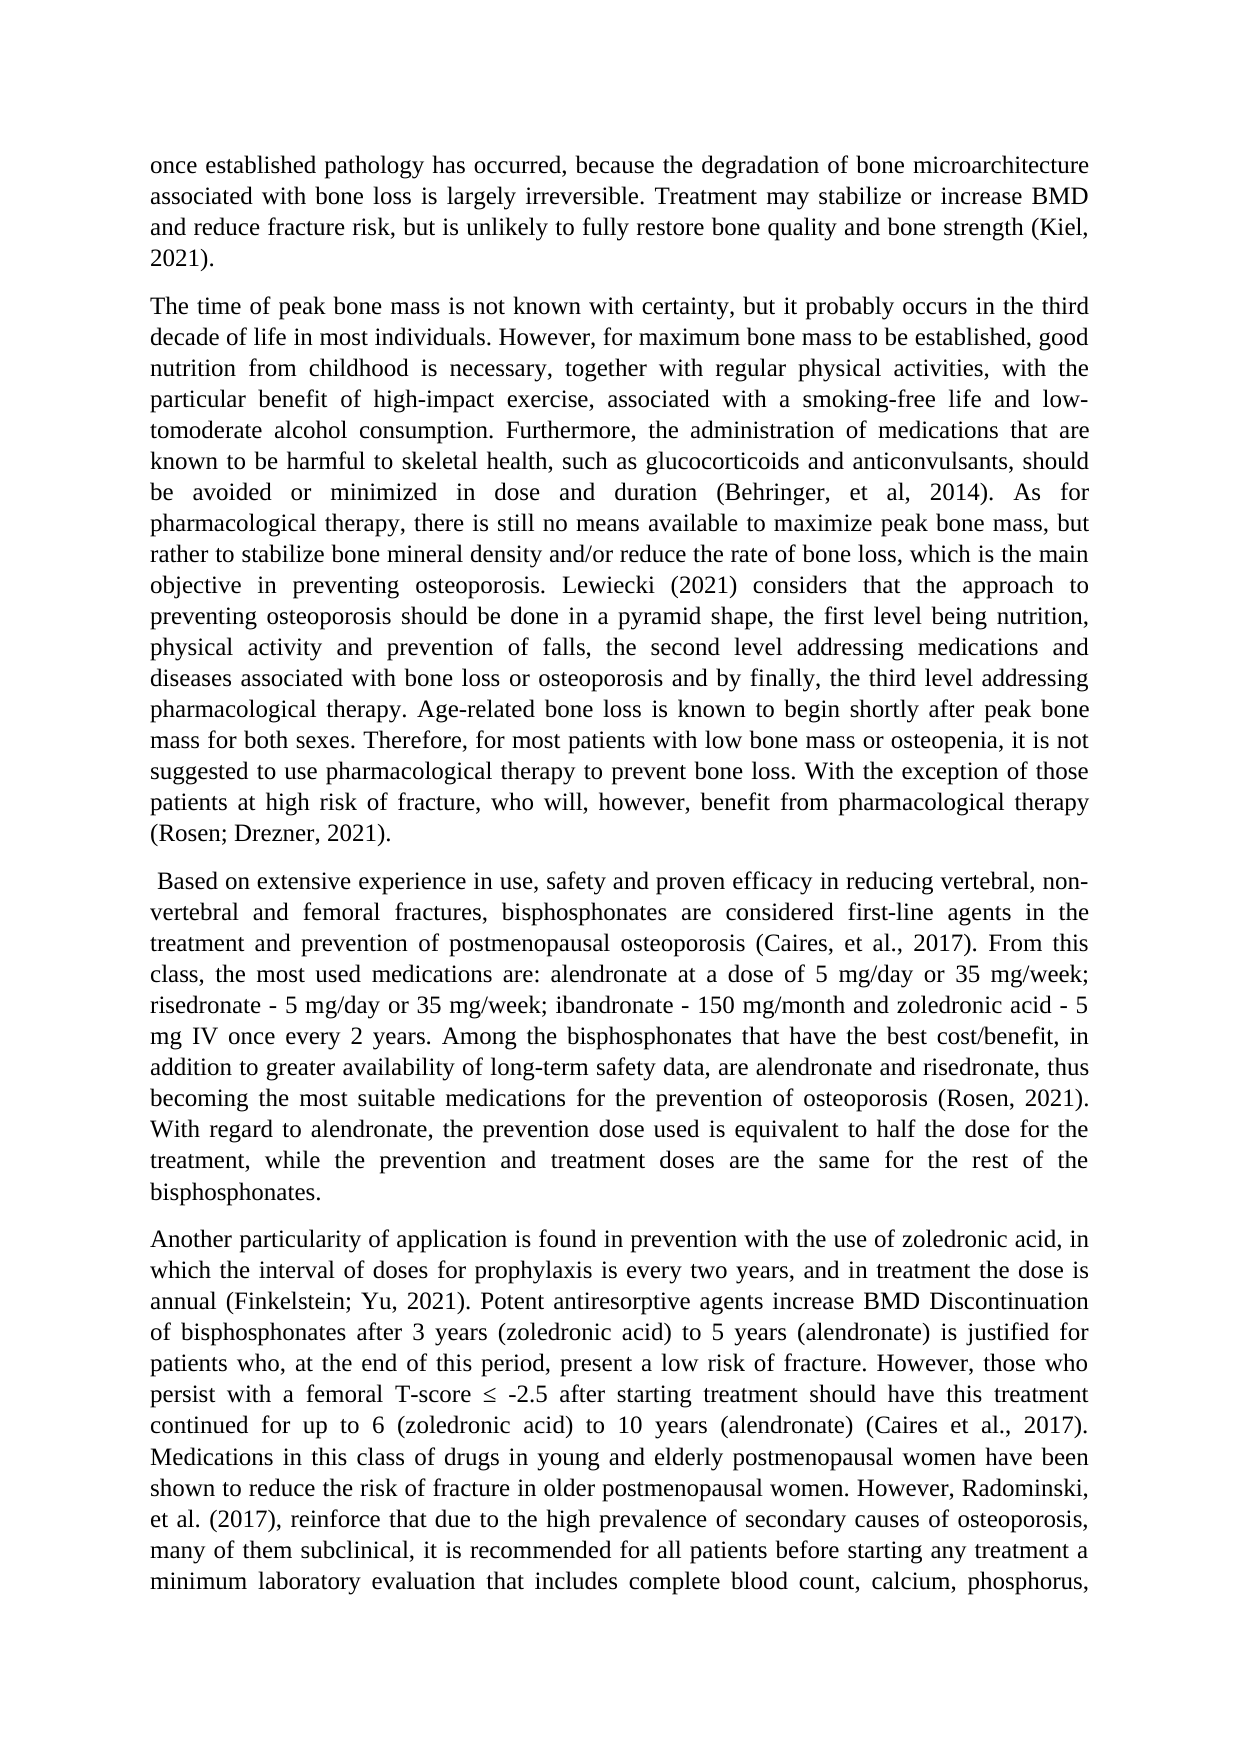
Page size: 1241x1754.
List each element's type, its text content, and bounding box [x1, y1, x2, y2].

text The time of peak bone mass is not known with certainty, but it probably occurs in the third decade of life in most individuals. However, for maximum bone mass to be established, good nutrition from childhood is necessary, together with regular physical activities, with the particular benefit of high-impact exercise, associated with a smoking-free life and low-tomoderate alcohol consumption. Furthermore, the administration of medications that are known to be harmful to skeletal health, such as glucocorticoids and anticonvulsants, should be avoided or minimized in dose and duration (Behringer, et al, 2014). As for pharmacological therapy, there is still no means available to maximize peak bone mass, but rather to stabilize bone mineral density and/or reduce the rate of bone loss, which is the main objective in preventing osteoporosis. Lewiecki (2021) considers that the approach to preventing osteoporosis should be done in a pyramid shape, the first level being nutrition, physical activity and prevention of falls, the second level addressing medications and diseases associated with bone loss or osteoporosis and by finally, the third level addressing pharmacological therapy. Age-related bone loss is known to begin shortly after peak bone mass for both sexes. Therefore, for most patients with low bone mass or osteopenia, it is not suggested to use pharmacological therapy to prevent bone loss. With the exception of those patients at high risk of fracture, who will, however, benefit from pharmacological therapy (Rosen; Drezner, 2021). [150, 291, 1090, 847]
text Based on extensive experience in use, safety and proven efficacy in reducing vertebral, non-vertebral and femoral fractures, bisphosphonates are considered first-line agents in the treatment and prevention of postmenopausal osteoporosis (Caires, et al., 2017). From this class, the most used medications are: alendronate at a dose of 5 mg/day or 35 mg/week; risedronate - 5 mg/day or 35 mg/week; ibandronate - 150 mg/month and zoledronic acid - 5 mg IV once every 2 years. Among the bisphosphonates that have the best cost/benefit, in addition to greater availability of long-term safety data, are alendronate and risedronate, thus becoming the most suitable medications for the prevention of osteoporosis (Rosen, 2021). With regard to alendronate, the prevention dose used is equivalent to half the dose for the treatment, while the prevention and treatment doses are the same for the rest of the bisphosphonates. [150, 866, 1090, 1205]
text Another particularity of application is found in prevention with the use of zoledronic acid, in which the interval of doses for prophylaxis is every two years, and in treatment the dose is annual (Finkelstein; Yu, 2021). Potent antiresorptive agents increase BMD Discontinuation of bisphosphonates after 3 years (zoledronic acid) to 5 years (alendronate) is justified for patients who, at the end of this period, present a low risk of fracture. However, those who persist with a femoral T-score ≤ -2.5 after starting treatment should have this treatment continued for up to 6 (zoledronic acid) to 10 years (alendronate) (Caires et al., 2017). Medications in this class of drugs in young and elderly postmenopausal women have been shown to reduce the risk of fracture in older postmenopausal women. However, Radominski, et al. (2017), reinforce that due to the high prevalence of secondary causes of osteoporosis, many of them subclinical, it is recommended for all patients before starting any treatment a minimum laboratory evaluation that includes complete blood count, calcium, phosphorus, [150, 1224, 1090, 1594]
text once established pathology has occurred, because the degradation of bone microarchitecture associated with bone loss is largely irreversible. Treatment may stabilize or increase BMD and reduce fracture risk, but is unlikely to fully restore bone quality and bone strength (Kiel, 2021). [150, 150, 1090, 272]
